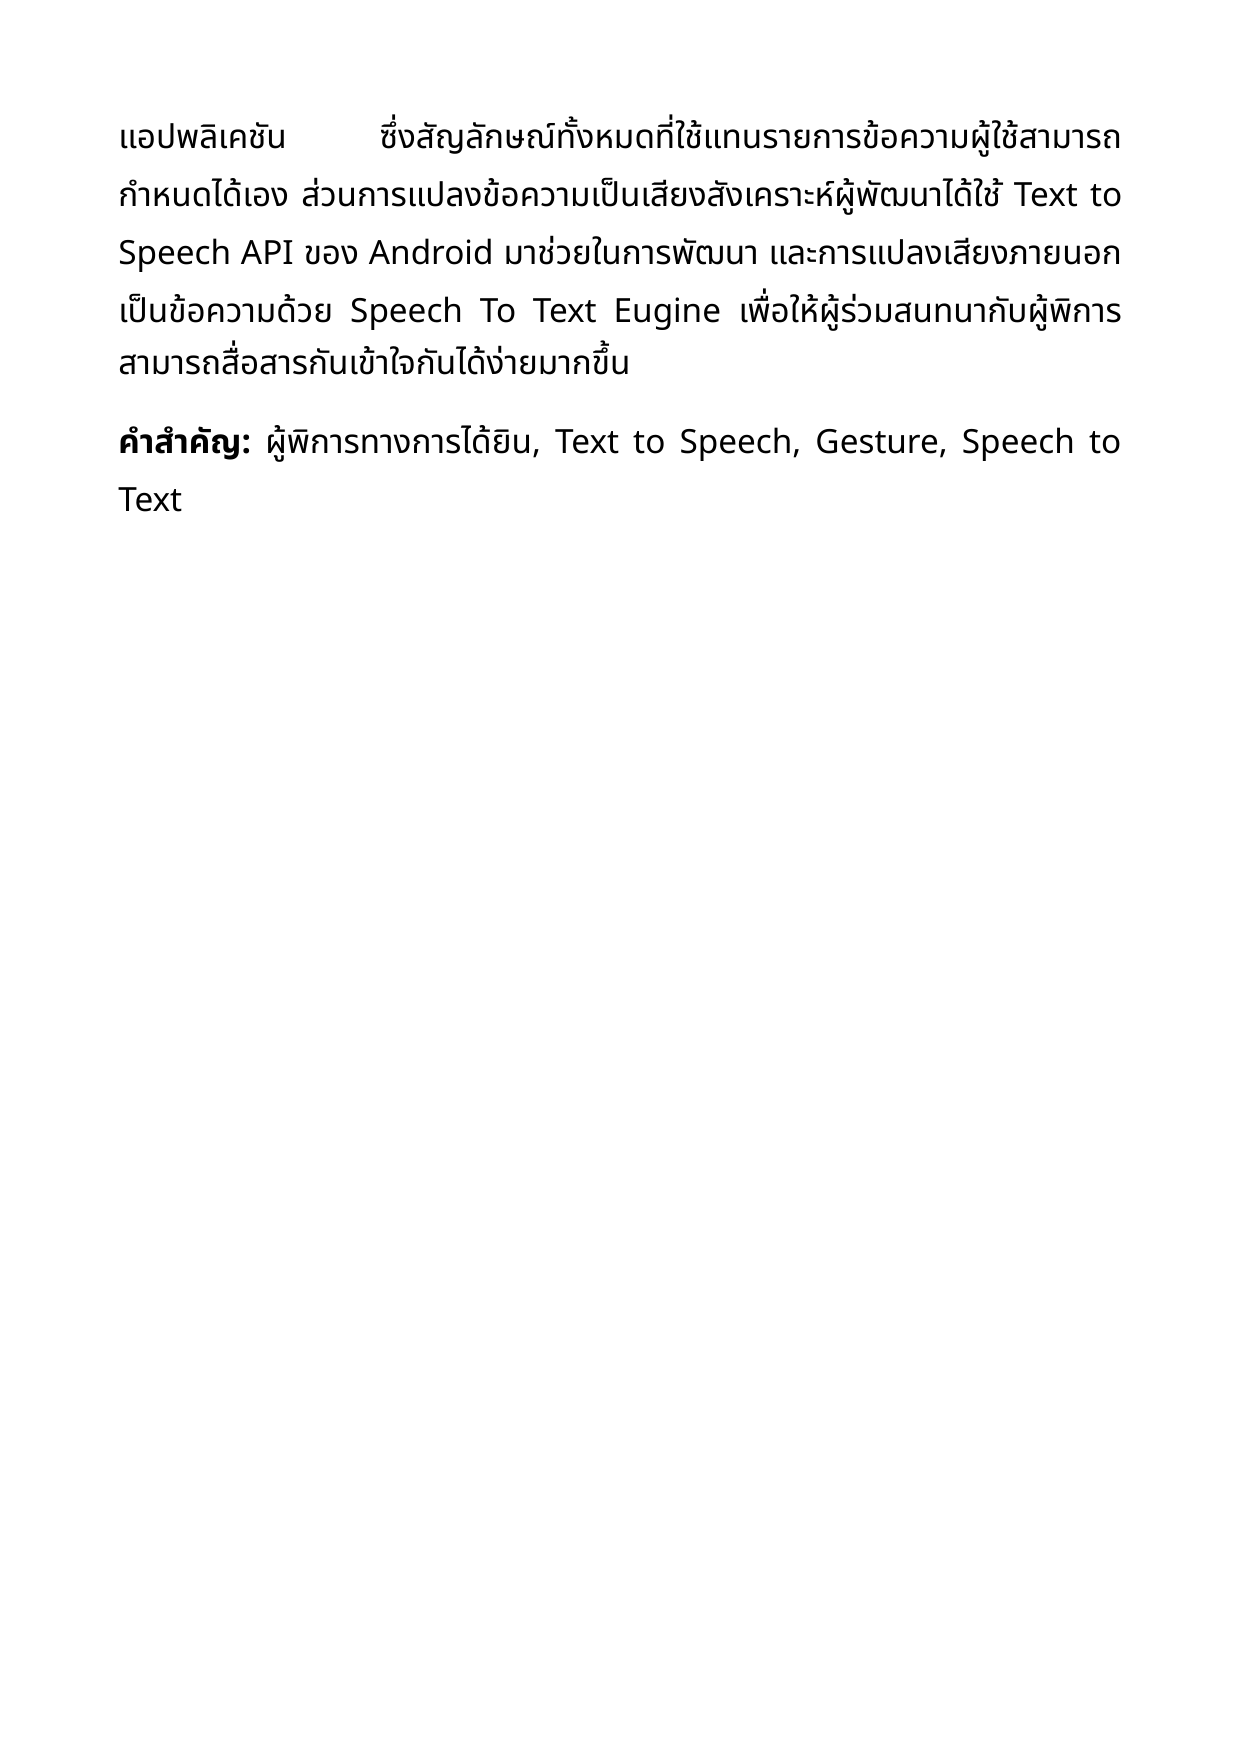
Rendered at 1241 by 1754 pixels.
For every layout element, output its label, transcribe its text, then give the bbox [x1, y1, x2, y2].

text แอปพลิเคชัน ซึ่งสัญลักษณ์ทั้งหมดที่ใช้แทนรายการข้อความผู้ใช้สามารถกำหนดได้เอง ส่วนการแปลงข้อความเป็นเสียงสังเคราะห์ผู้พัฒนาได้ใช้ Text to Speech API ของ Android มาช่วยในการพัฒนา และการแปลงเสียงภายนอกเป็นข้อความด้วย Speech To Text Eugine เพื่อให้ผู้ร่วมสนทนากับผู้พิการสามารถสื่อสารกันเข้าใจกันได้ง่ายมากขึ้น [118, 118, 1122, 388]
text คำสำคัญ: ผู้พิการทางการได้ยิน, Text to Speech, Gesture, Speech to Text [118, 418, 1122, 521]
